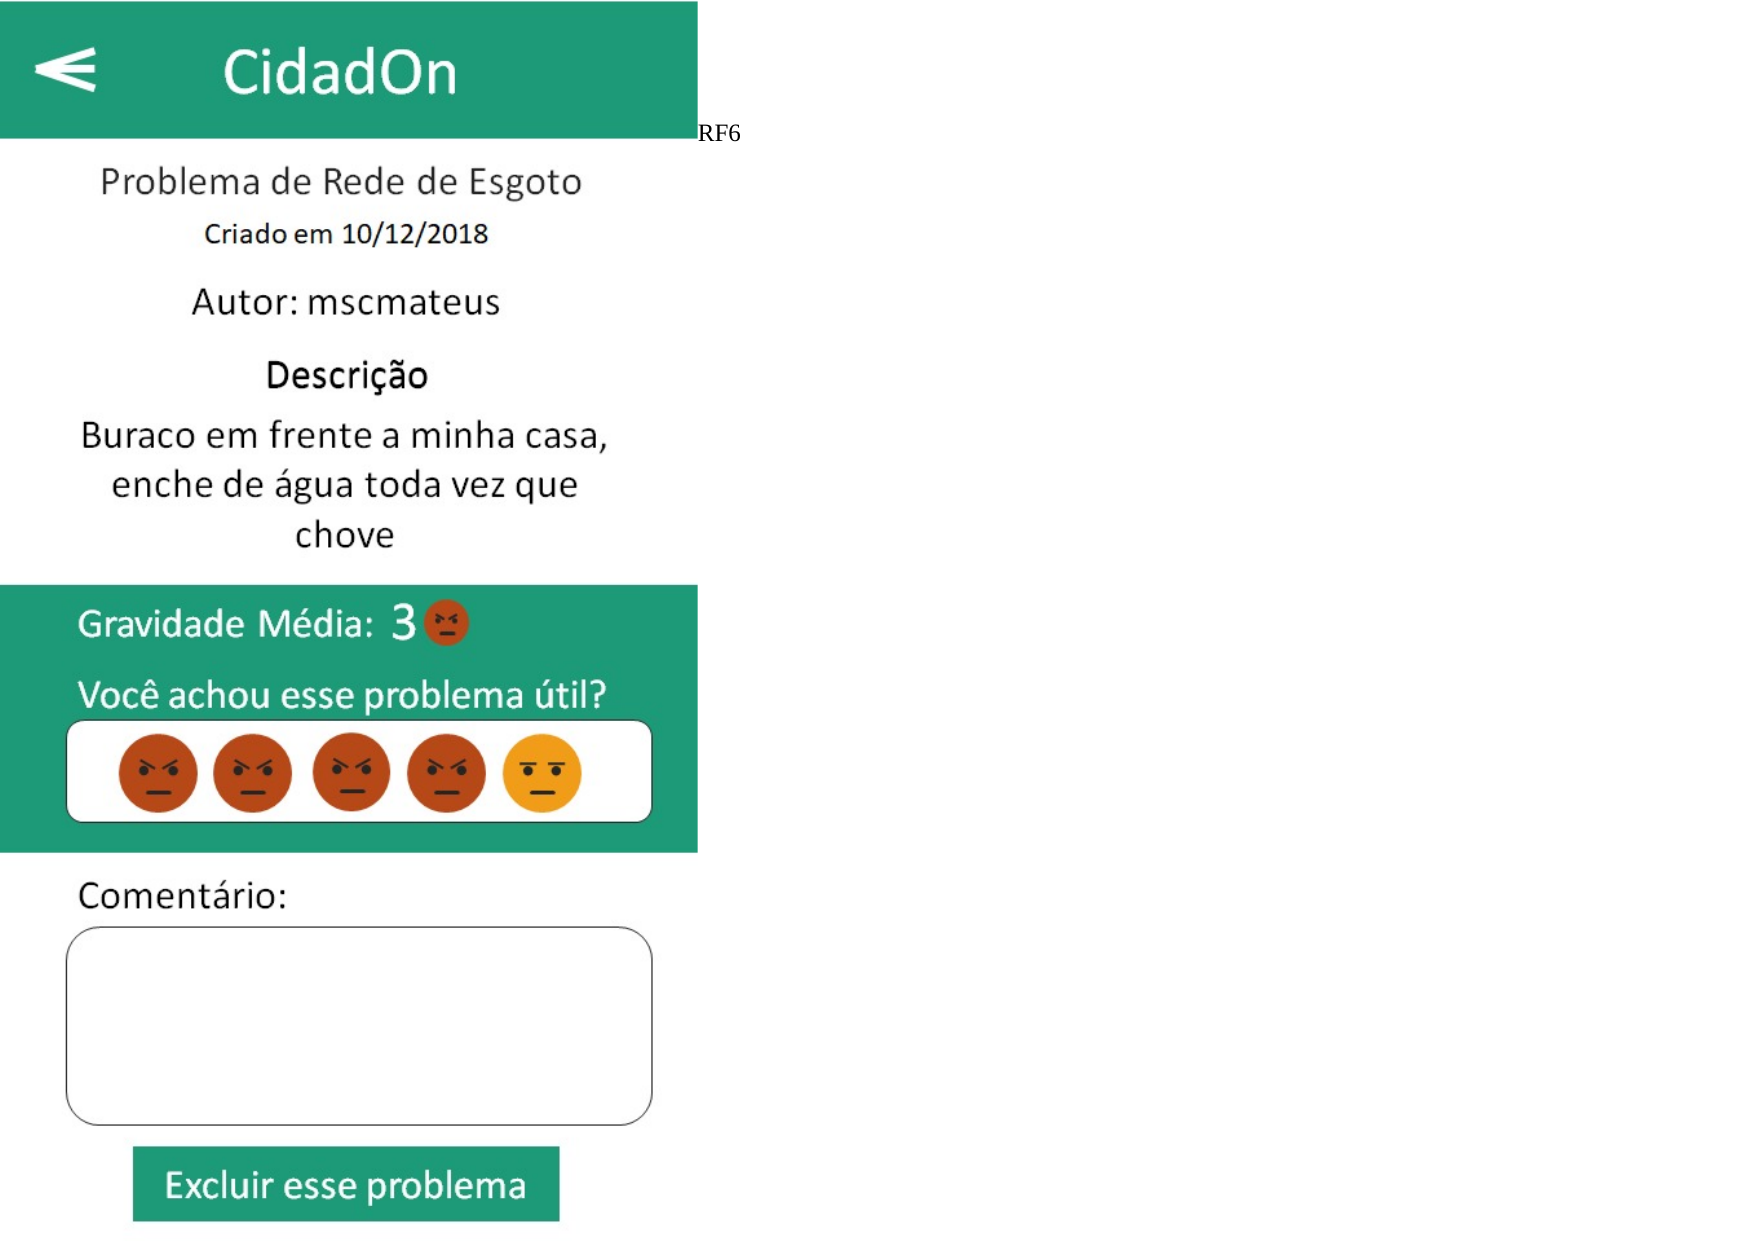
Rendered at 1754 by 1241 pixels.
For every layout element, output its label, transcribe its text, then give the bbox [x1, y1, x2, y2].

picture [0, 0, 698, 1241]
text RF6 [698, 118, 1636, 147]
